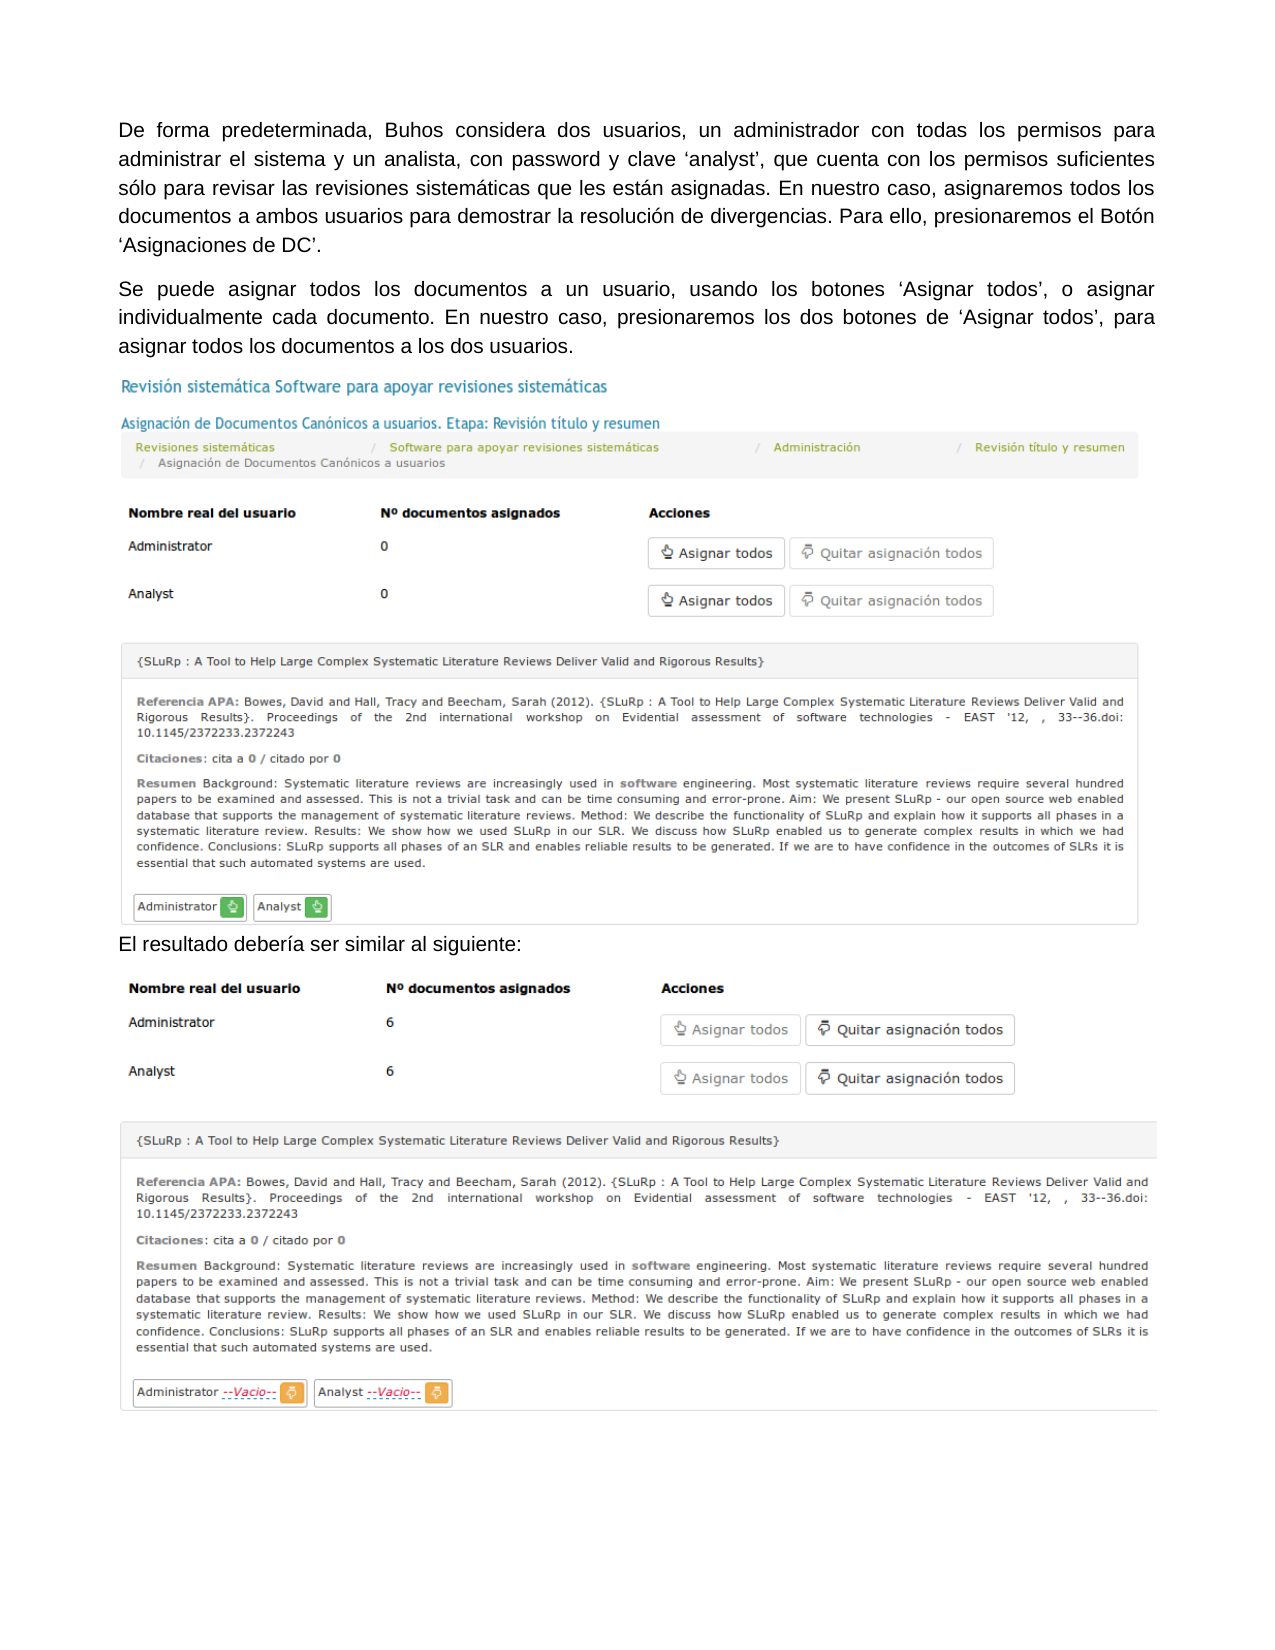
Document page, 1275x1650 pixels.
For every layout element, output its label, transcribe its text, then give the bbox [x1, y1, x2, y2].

text El resultado debería ser similar al siguiente: [118, 927, 1157, 955]
text De forma predeterminada, Buhos considera dos usuarios, un administrador con todas los permisos para administrar el sistema y un analista, con password y clave ‘analyst’, que cuenta con los permisos suficientes sólo para revisar las revisiones sistemáticas que les están asignadas. En nuestro caso, asignaremos todos los documentos a ambos usuarios para demostrar la resolución de divergencias. Para ello, presionaremos el Botón ‘Asignaciones de DC’. [118, 118, 1157, 257]
text Se puede asignar todos los documentos a un usuario, usando los botones ‘Asignar todos’, o asignar individualmente cada documento. En nuestro caso, presionaremos los dos botones de ‘Asignar todos’, para asignar todos los documentos a los dos usuarios. [118, 276, 1157, 358]
picture [118, 974, 1157, 1413]
picture [118, 377, 1157, 927]
